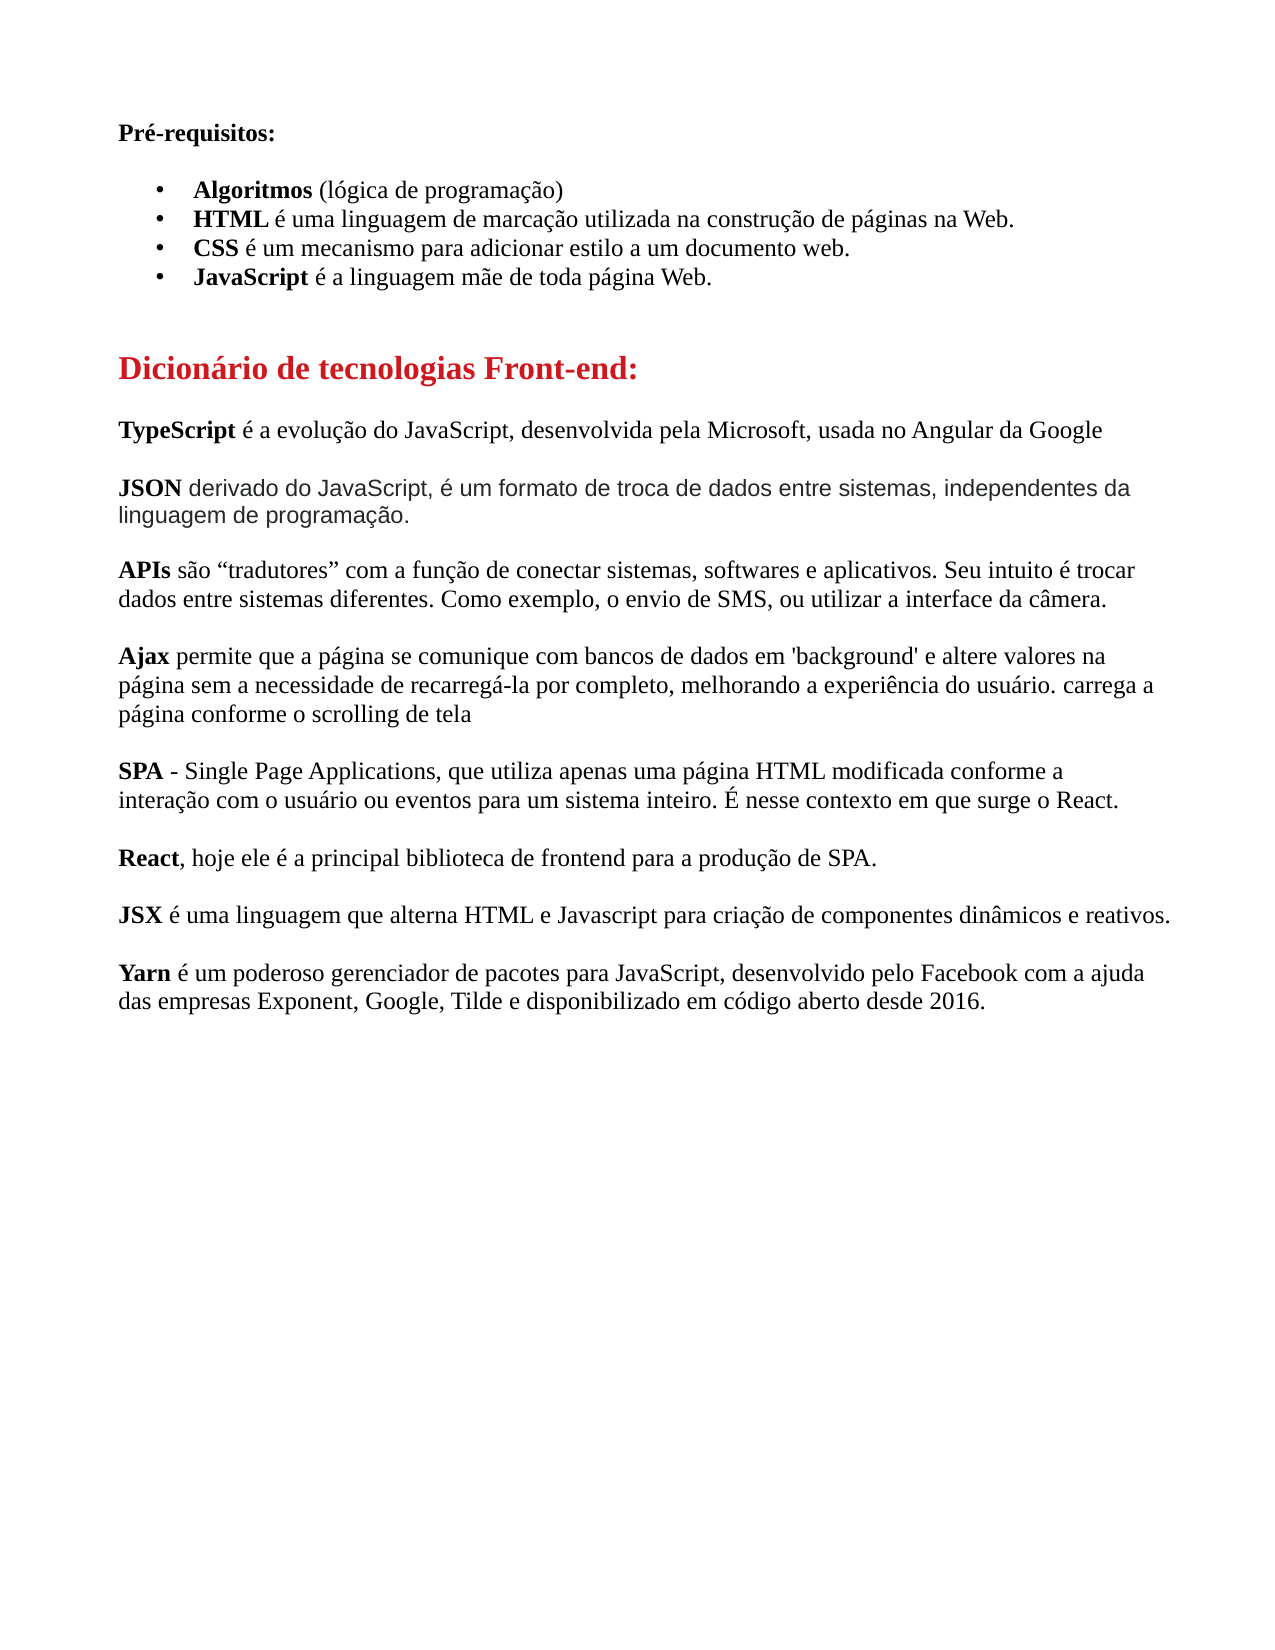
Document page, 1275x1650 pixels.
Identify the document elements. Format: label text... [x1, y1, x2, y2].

text JSON derivado do JavaScript, é um formato de troca de dados entre sistemas, independentes da linguagem de programação. [118, 473, 1157, 528]
text SPA - Single Page Applications, que utiliza apenas uma página HTML modificada conforme a interação com o usuário ou eventos para um sistema inteiro. É nesse contexto em que surge o React. [118, 756, 1157, 814]
list Algoritmos (lógica de programação) [156, 176, 1157, 204]
text TypeScript é a evolução do JavaScript, desenvolvida pela Microsoft, usada no Angular da Google [118, 415, 1157, 444]
text JSX é uma linguagem que alterna HTML e Javascript para criação de componentes dinâmicos e reativos. [118, 871, 1181, 929]
text React, hoje ele é a principal biblioteca de frontend para a produção de SPA. [118, 843, 1157, 871]
list CSS é um mecanismo para adicionar estilo a um documento web. [156, 233, 1157, 262]
list HTML é uma linguagem de marcação utilizada na construção de páginas na Web. [156, 204, 1157, 233]
text Dicionário de tecnologias Front-end: [118, 348, 1157, 386]
text APIs são “tradutores” com a função de conectar sistemas, softwares e aplicativos. Seu intuito é trocar dados entre sistemas diferentes. Como exemplo, o envio de SMS, ou utilizar a interface da câmera. [118, 555, 1157, 613]
text Pré-requisitos: [118, 118, 1157, 176]
list JavaScript é a linguagem mãe de toda página Web. [156, 262, 1157, 291]
text Yarn é um poderoso gerenciador de pacotes para JavaScript, desenvolvido pelo Facebook com a ajuda das empresas Exponent, Google, Tilde e disponibilizado em código aberto desde 2016. [118, 958, 1157, 1015]
text Ajax permite que a página se comunique com bancos de dados em 'background' e altere valores na página sem a necessidade de recarregá-la por completo, melhorando a experiência do usuário. carrega a página conforme o scrolling de tela [118, 641, 1157, 728]
